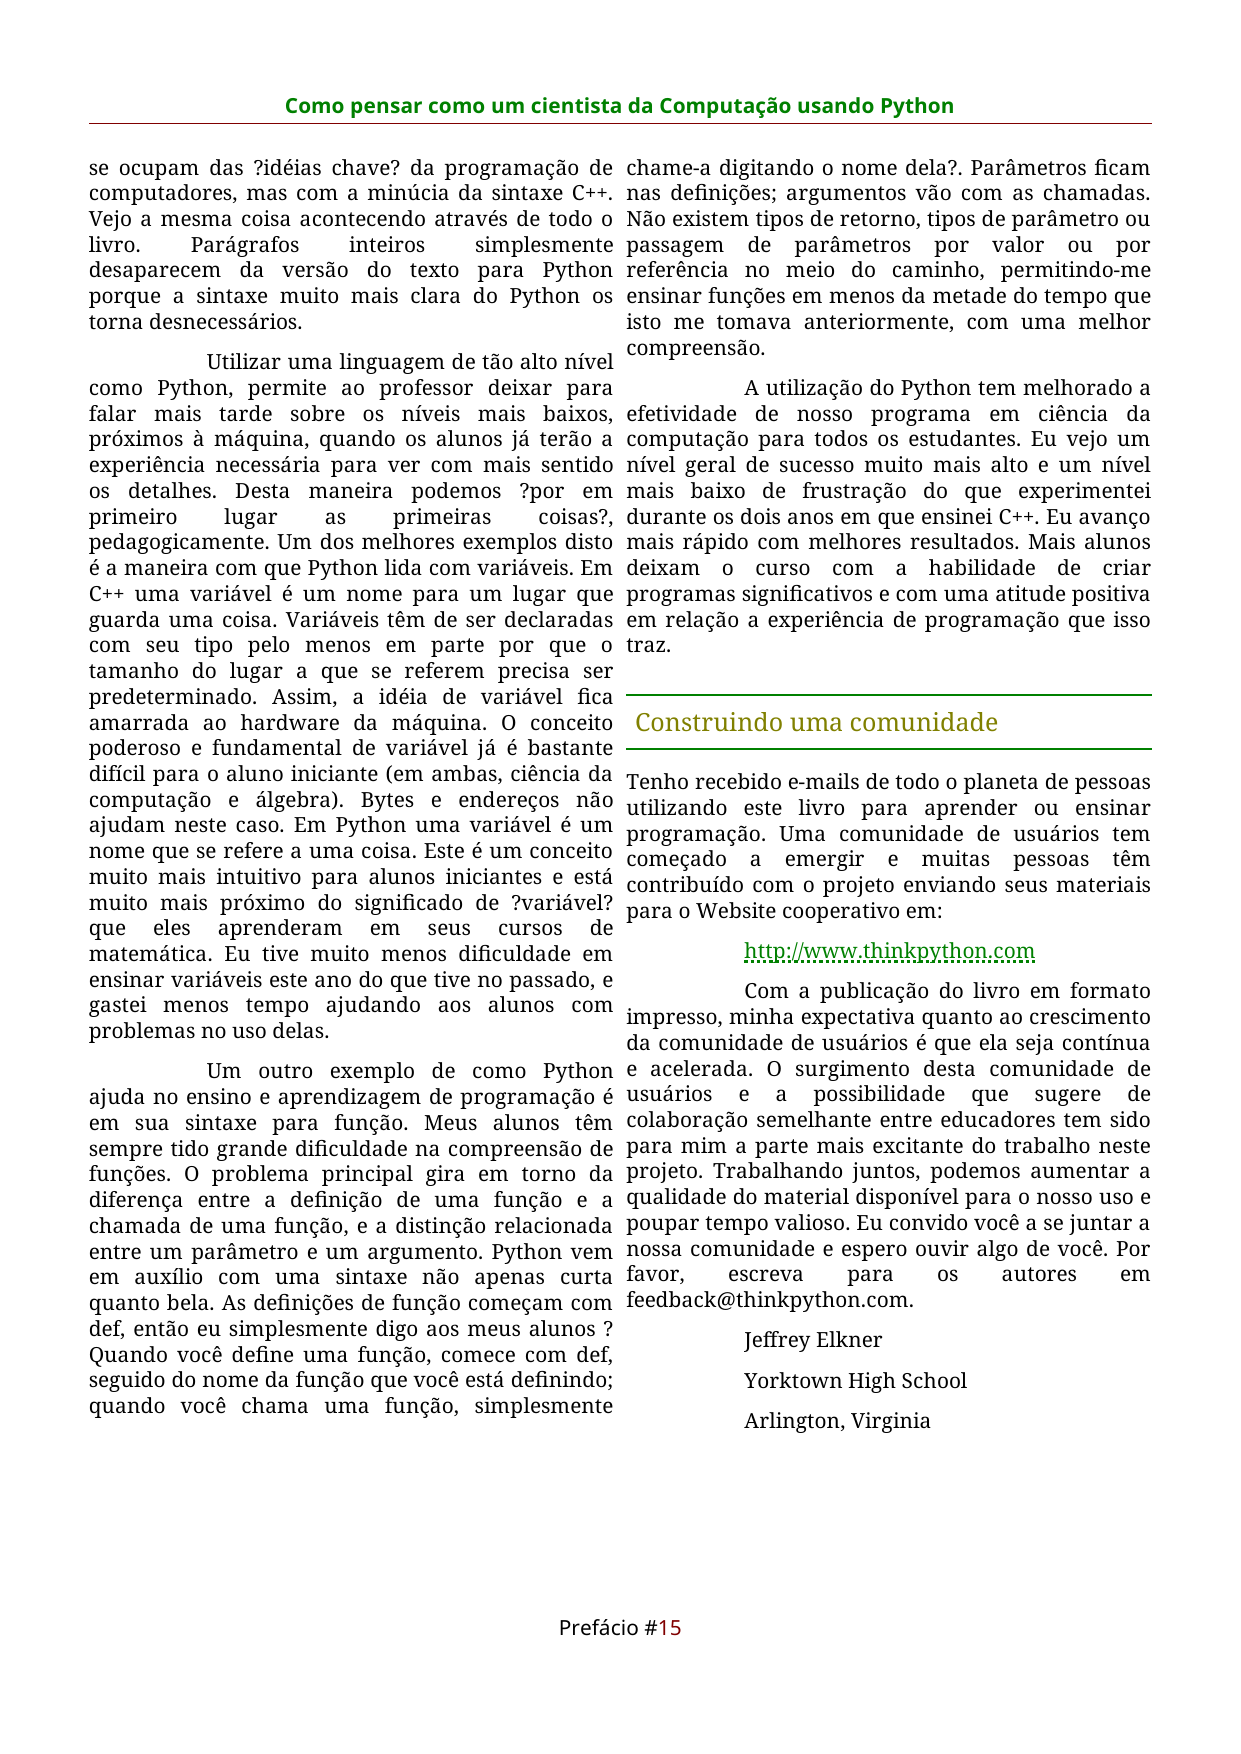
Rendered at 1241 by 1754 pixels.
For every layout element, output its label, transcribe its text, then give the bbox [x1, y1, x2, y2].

text se ocupam das ?idéias chave? da programação de computadores, mas com a minúcia da sintaxe C++. Vejo a mesma coisa acontecendo através de todo o livro. Parágrafos inteiros simplesmente desaparecem da versão do texto para Python porque a sintaxe muito mais clara do Python os torna desnecessários. [88, 152, 614, 335]
subtitle Construindo uma comunidade [626, 696, 1152, 748]
text A utilização do Python tem melhorado a efetividade de nosso programa em ciência da computação para todos os estudantes. Eu vejo um nível geral de sucesso muito mais alto e um nível mais baixo de frustração do que experimentei durante os dois anos em que ensinei C++. Eu avanço mais rápido com melhores resultados. Mais alunos deixam o curso com a habilidade de criar programas significativos e com uma atitude positiva em relação a experiência de programação que isso traz. [626, 373, 1152, 659]
text Yorktown High School [626, 1366, 1152, 1394]
text Utilizar uma linguagem de tão alto nível como Python, permite ao professor deixar para falar mais tarde sobre os níveis mais baixos, próximos à máquina, quando os alunos já terão a experiência necessária para ver com mais sentido os detalhes. Desta maneira podemos ?por em primeiro lugar as primeiras coisas?, pedagogicamente. Um dos melhores exemplos disto é a maneira com que Python lida com variáveis. Em C++ uma variável é um nome para um lugar que guarda uma coisa. Variáveis têm de ser declaradas com seu tipo pelo menos em parte por que o tamanho do lugar a que se referem precisa ser predeterminado. Assim, a idéia de variável fica amarrada ao hardware da máquina. O conceito poderoso e fundamental de variável já é bastante difícil para o aluno iniciante (em ambas, ciência da computação e álgebra). Bytes e endereços não ajudam neste caso. Em Python uma variável é um nome que se refere a uma coisa. Este é um conceito muito mais intuitivo para alunos iniciantes e está muito mais próximo do significado de ?variável? que eles aprenderam em seus cursos de matemática. Eu tive muito menos dificuldade em ensinar variáveis este ano do que tive no passado, e gastei menos tempo ajudando aos alunos com problemas no uso delas. [88, 347, 614, 1045]
text Um outro exemplo de como Python ajuda no ensino e aprendizagem de programação é em sua sintaxe para função. Meus alunos têm sempre tido grande dificuldade na compreensão de funções. O problema principal gira em torno da diferença entre a definição de uma função e a chamada de uma função, e a distinção relacionada entre um parâmetro e um argumento. Python vem em auxílio com uma sintaxe não apenas curta quanto bela. As definições de função começam com def, então eu simplesmente digo aos meus alunos ?Quando você define uma função, comece com def, seguido do nome da função que você está definindo; quando você chama uma função, simplesmente [88, 1056, 614, 1419]
text http://www.thinkpython.com [626, 936, 1152, 964]
text chame-a digitando o nome dela?. Parâmetros ficam nas definições; argumentos vão com as chamadas. Não existem tipos de retorno, tipos de parâmetro ou passagem de parâmetros por valor ou por referência no meio do caminho, permitindo-me ensinar funções em menos da metade do tempo que isto me tomava anteriormente, com uma melhor compreensão. [626, 152, 1152, 361]
text Com a publicação do livro em formato impresso, minha expectativa quanto ao crescimento da comunidade de usuários é que ela seja contínua e acelerada. O surgimento desta comunidade de usuários e a possibilidade que sugere de colaboração semelhante entre educadores tem sido para mim a parte mais excitante do trabalho neste projeto. Trabalhando juntos, podemos aumentar a qualidade do material disponível para o nosso uso e poupar tempo valioso. Eu convido você a se juntar a nossa comunidade e espero ouvir algo de você. Por favor, escreva para os autores em feedback@thinkpython.com. [626, 976, 1152, 1313]
text Tenho recebido e-mails de todo o planeta de pessoas utilizando este livro para aprender ou ensinar programação. Uma comunidade de usuários tem começado a emergir e muitas pessoas têm contribuído com o projeto enviando seus materiais para o Website cooperativo em: [626, 767, 1152, 924]
text Jeffrey Elkner [626, 1325, 1152, 1354]
text Arlington, Virginia [626, 1406, 1152, 1434]
